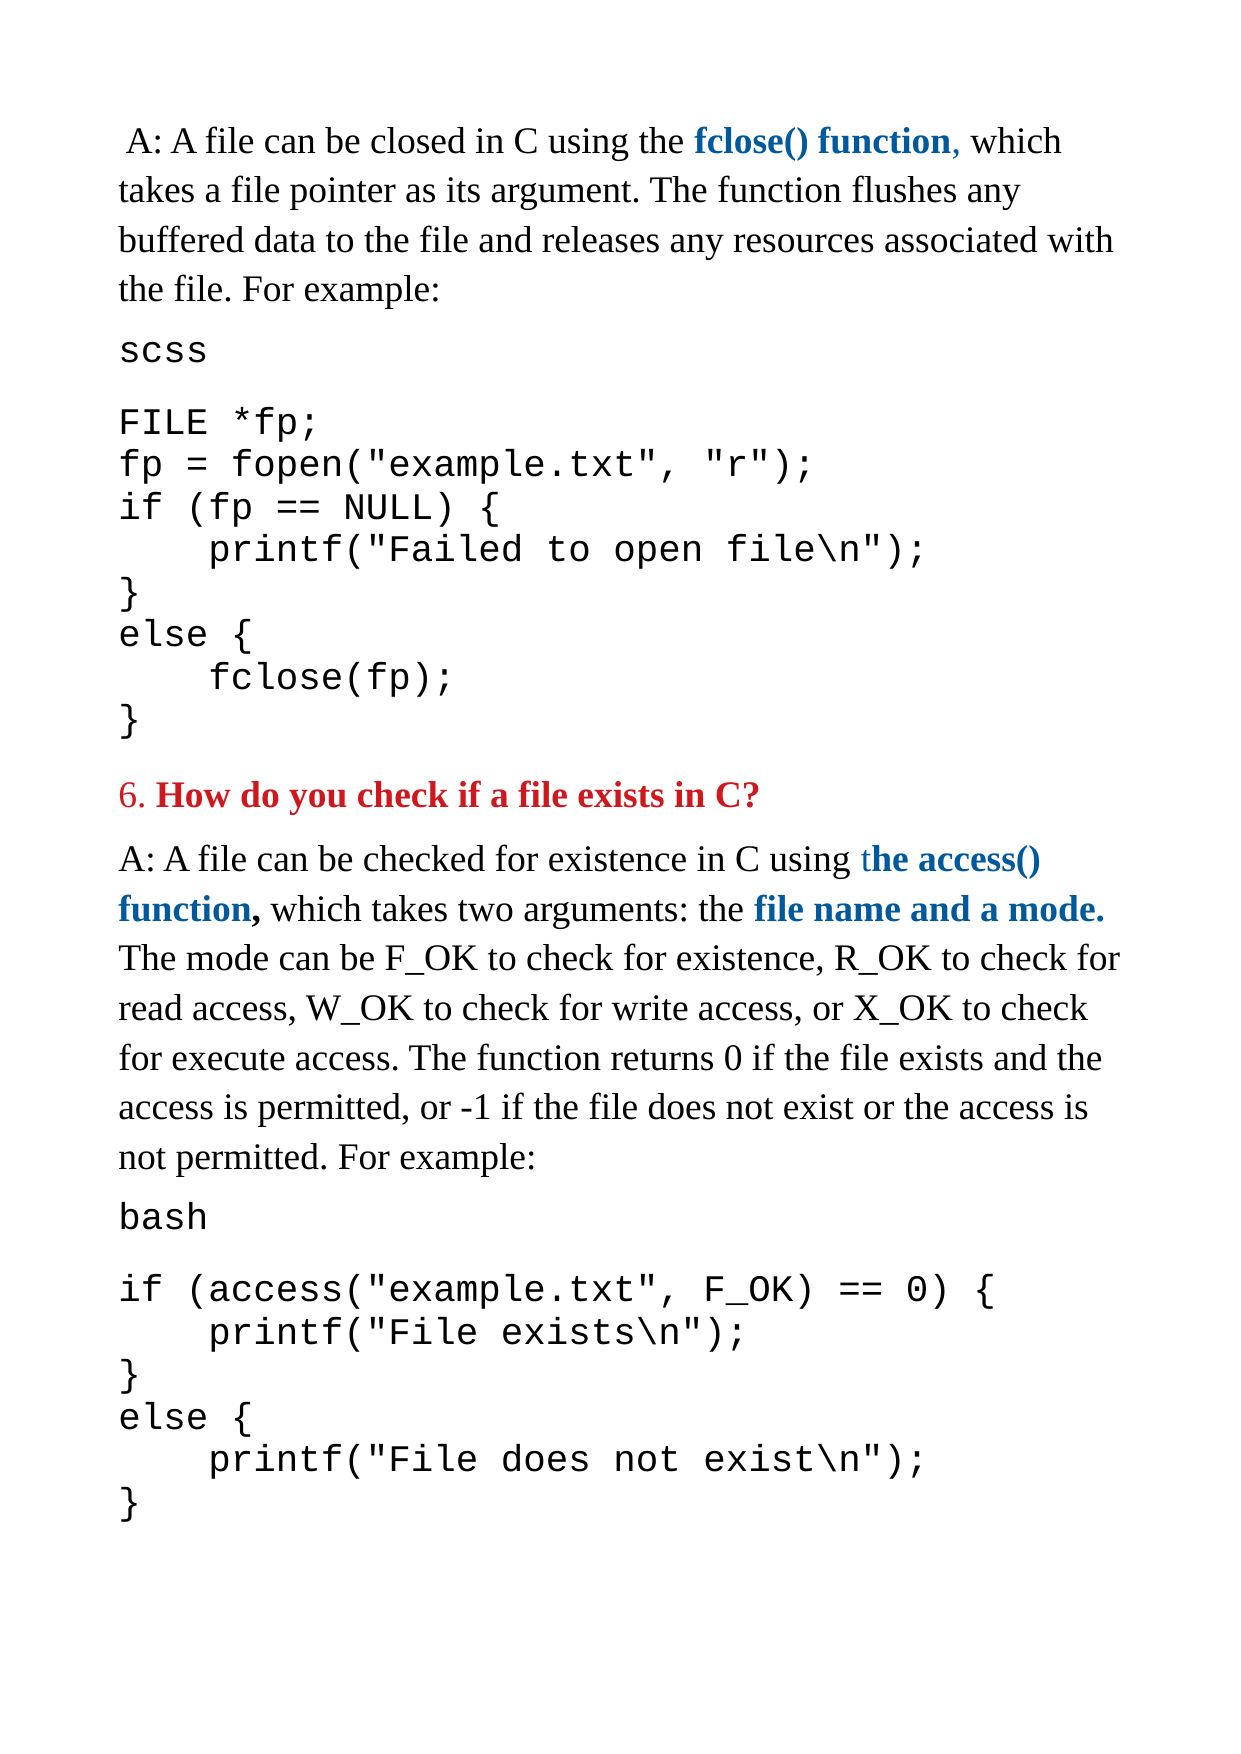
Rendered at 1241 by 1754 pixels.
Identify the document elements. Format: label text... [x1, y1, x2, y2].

text fclose(fp); [118, 658, 1122, 701]
text } [118, 1355, 1122, 1398]
text printf("Failed to open file\n"); [118, 531, 1122, 573]
text A: A file can be checked for existence in C using the access() function, which takes two arguments: the file name and a mode. The mode can be F_OK to check for existence, R_OK to check for read access, W_OK to check for write access, or X_OK to check for execute access. The function returns 0 if the file exists and the access is permitted, or -1 if the file does not exist or the access is not permitted. For example: [118, 837, 1122, 1177]
text A: A file can be closed in C using the fclose() function, which takes a file pointer as its argument. The function flushes any buffered data to the file and releases any resources associated with the file. For example: [118, 118, 1122, 310]
text printf("File exists\n"); [118, 1313, 1122, 1355]
text } [118, 701, 1122, 743]
text if (fp == NULL) { [118, 488, 1122, 531]
text bash [118, 1198, 1122, 1241]
text FILE *fp; [118, 403, 1122, 446]
text fp = fopen("example.txt", "r"); [118, 446, 1122, 488]
text scss [118, 331, 1122, 373]
text else { [118, 616, 1122, 658]
text else { [118, 1398, 1122, 1440]
text 6. How do you check if a file exists in C? [118, 772, 1122, 816]
text } [118, 573, 1122, 616]
text printf("File does not exist\n"); [118, 1440, 1122, 1483]
text } [118, 1483, 1122, 1525]
text if (access("example.txt", F_OK) == 0) { [118, 1270, 1122, 1313]
